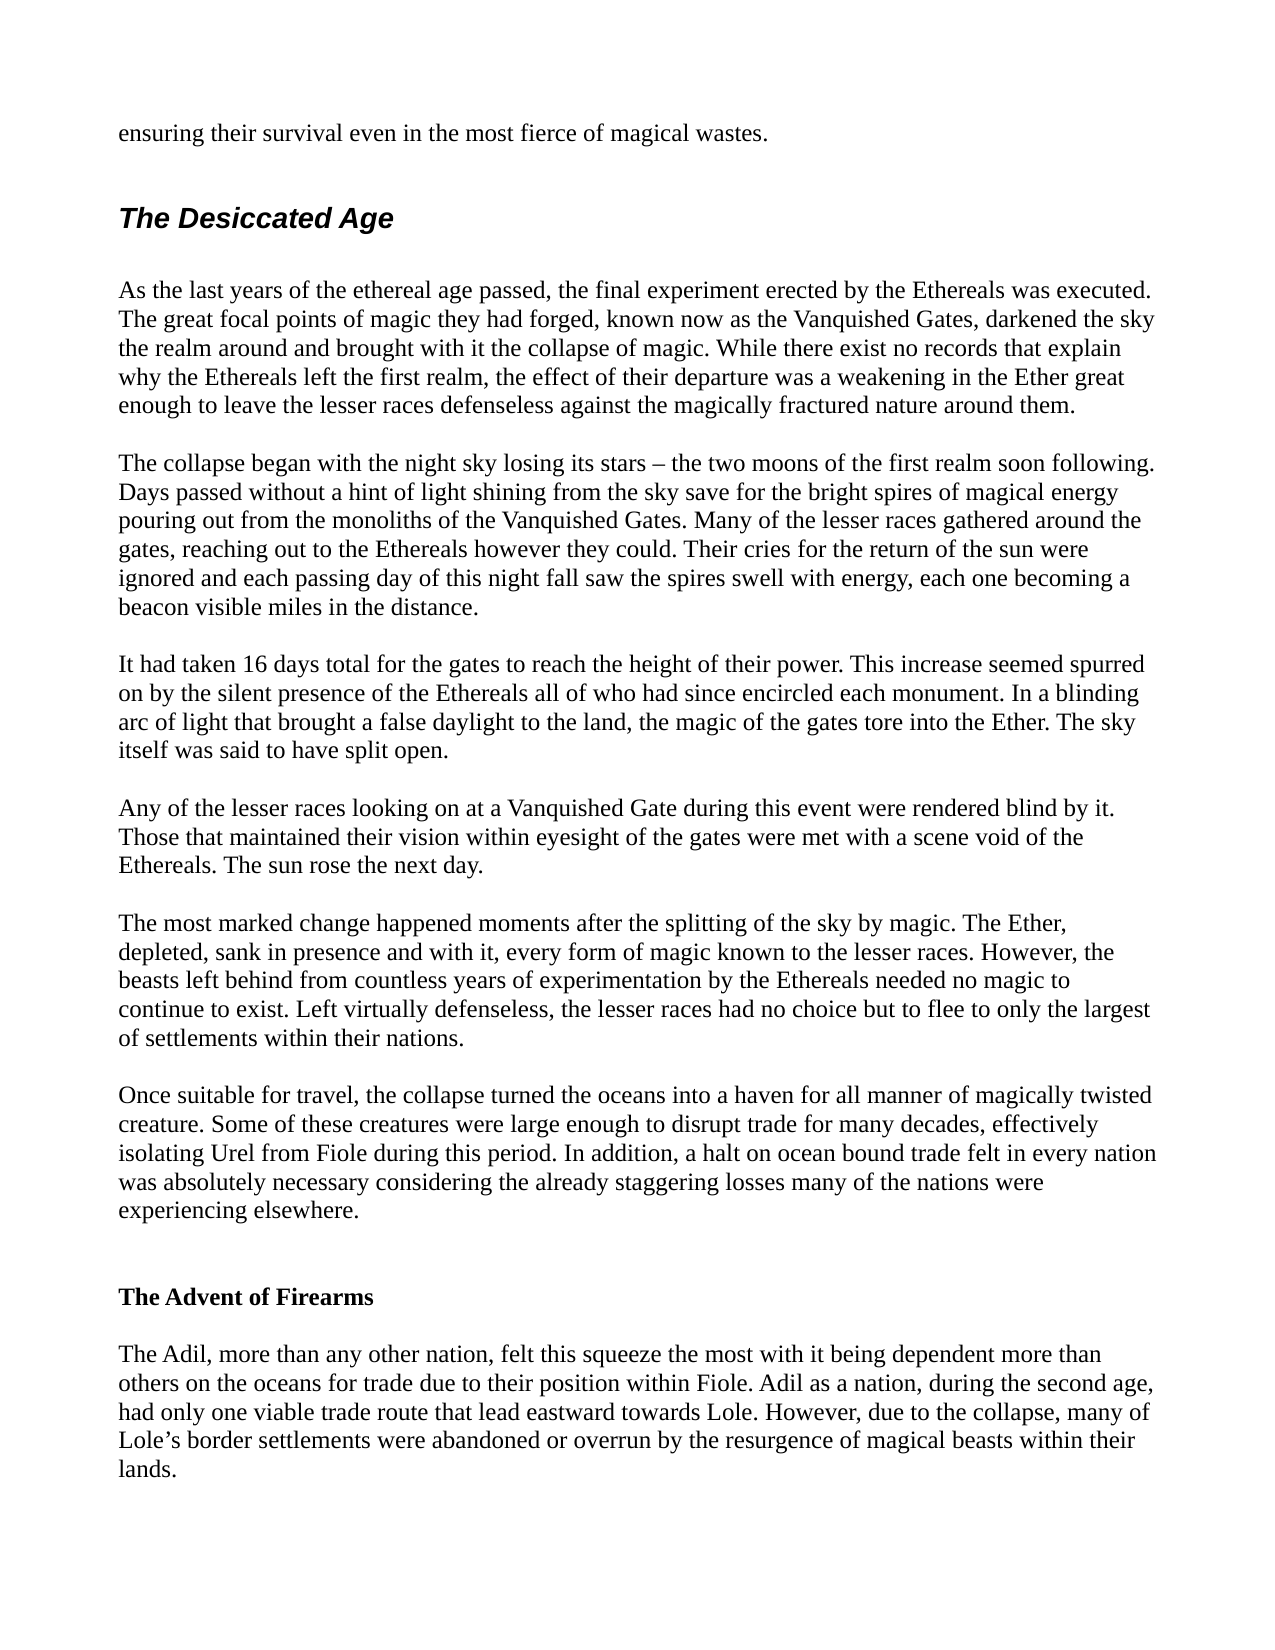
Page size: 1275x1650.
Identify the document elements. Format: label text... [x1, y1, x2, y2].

text Once suitable for travel, the collapse turned the oceans into a haven for all manner of magically twisted creature. Some of these creatures were large enough to disrupt trade for many decades, effectively isolating Urel from Fiole during this period. In addition, a halt on ocean bound trade felt in every nation was absolutely necessary considering the already staggering losses many of the nations were experiencing elsewhere. [118, 1080, 1157, 1224]
text The most marked change happened moments after the splitting of the sky by magic. The Ether, depleted, sank in presence and with it, every form of magic known to the lesser races. However, the beasts left behind from countless years of experimentation by the Ethereals needed no magic to continue to exist. Left virtually defenseless, the lesser races had no choice but to flee to only the largest of settlements within their nations. [118, 908, 1157, 1052]
subtitle The Desiccated Age [118, 201, 1157, 234]
text It had taken 16 days total for the gates to reach the height of their power. This increase seemed spurred on by the silent presence of the Ethereals all of who had since encircled each monument. In a blinding arc of light that brought a false daylight to the land, the magic of the gates tore into the Ether. The sky itself was said to have split open. [118, 649, 1157, 764]
text Any of the lesser races looking on at a Vanquished Gate during this event were rendered blind by it. Those that maintained their vision within eyesight of the gates were met with a scene void of the Ethereals. The sun rose the next day. [118, 793, 1157, 879]
text The Adil, more than any other nation, felt this squeeze the most with it being dependent more than others on the oceans for trade due to their position within Fiole. Adil as a nation, during the second age, had only one viable trade route that lead eastward towards Lole. However, due to the collapse, many of Lole’s border settlements were abandoned or overrun by the resurgence of magical beasts within their lands. [118, 1339, 1157, 1483]
text As the last years of the ethereal age passed, the final experiment erected by the Ethereals was executed. The great focal points of magic they had forged, known now as the Vanquished Gates, darkened the sky the realm around and brought with it the collapse of magic. While there exist no records that explain why the Ethereals left the first realm, the effect of their departure was a weakening in the Ether great enough to leave the lesser races defenseless against the magically fractured nature around them. [118, 275, 1157, 419]
text The collapse began with the night sky losing its stars – the two moons of the first realm soon following. Days passed without a hint of light shining from the sky save for the bright spires of magical energy pouring out from the monoliths of the Vanquished Gates. Many of the lesser races gathered around the gates, reaching out to the Ethereals however they could. Their cries for the return of the sun were ignored and each passing day of this night fall saw the spires swell with energy, each one becoming a beacon visible miles in the distance. [118, 448, 1157, 620]
text ensuring their survival even in the most fierce of magical wastes. [118, 118, 1157, 147]
text The Advent of Firearms [118, 1282, 1157, 1310]
